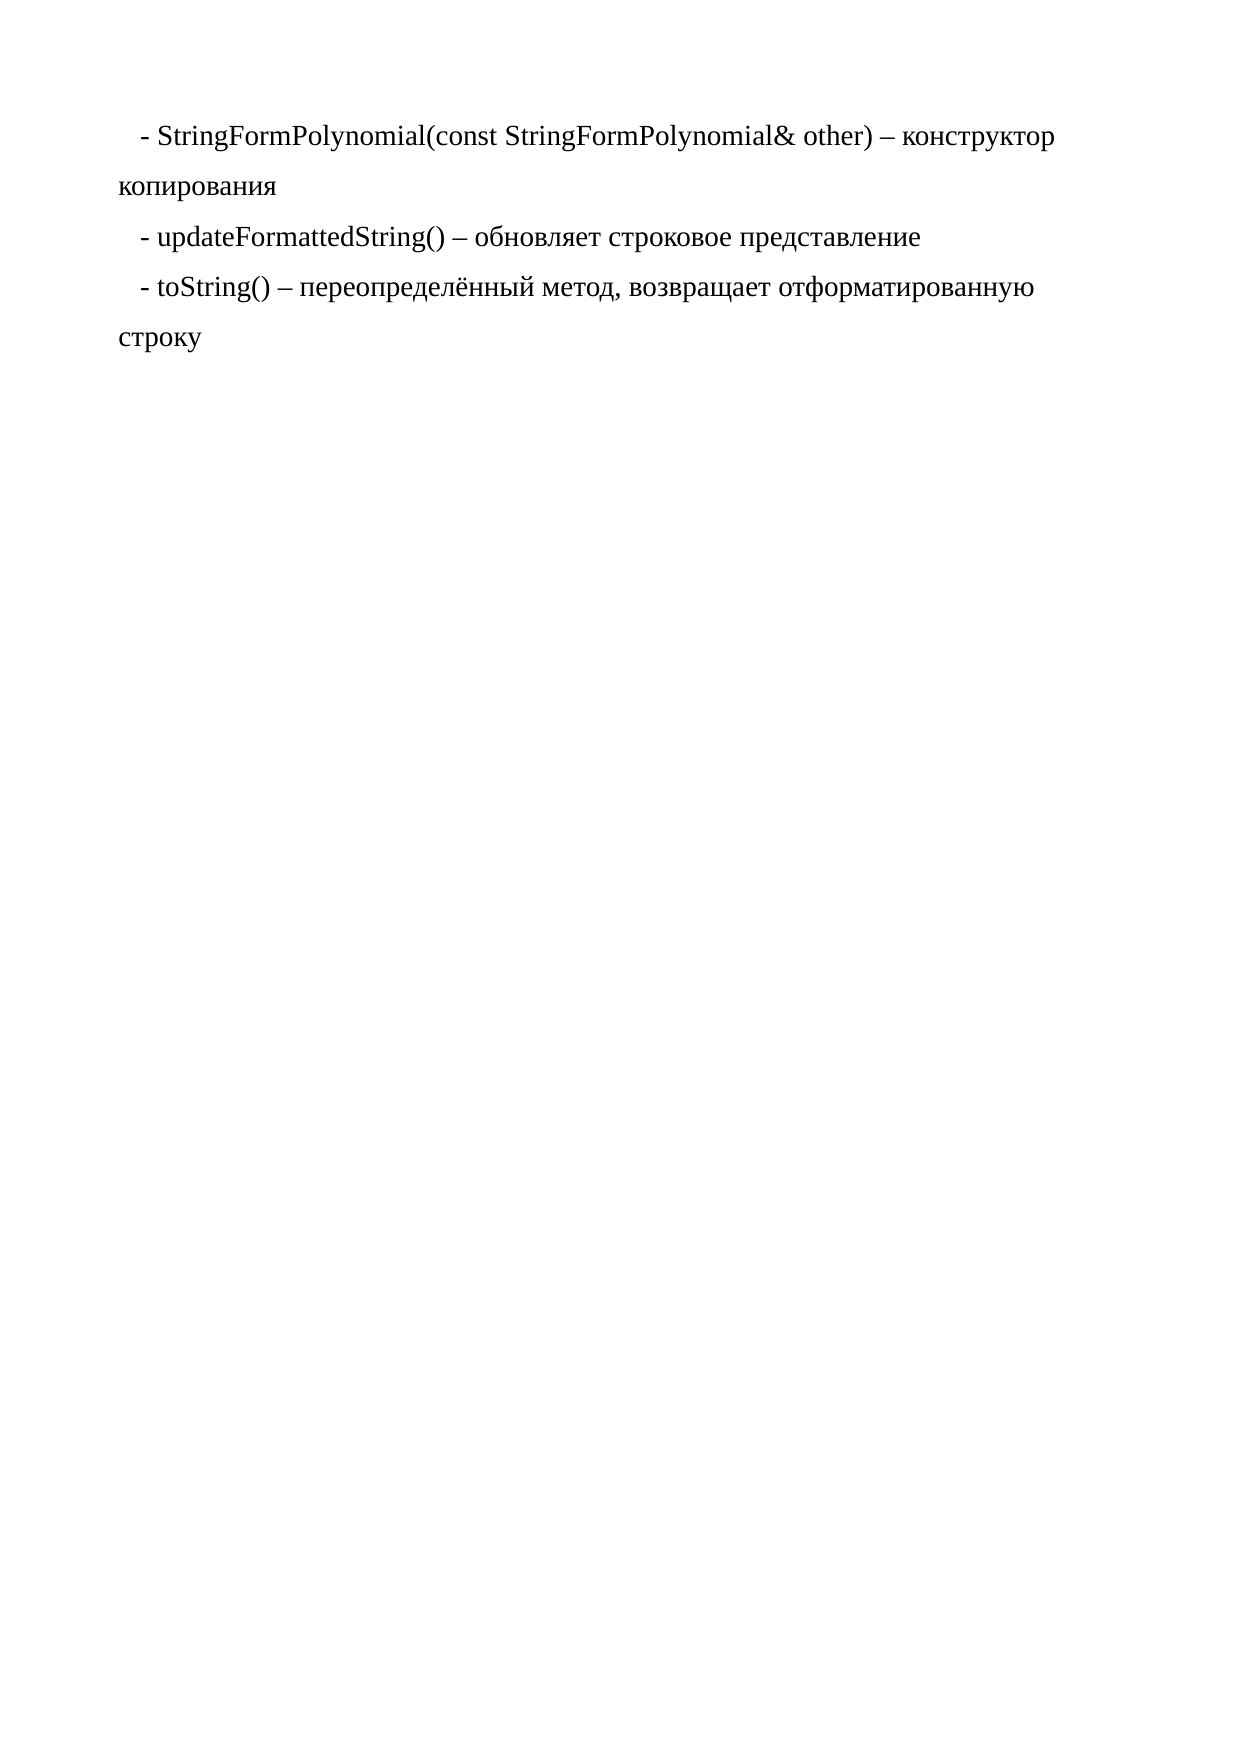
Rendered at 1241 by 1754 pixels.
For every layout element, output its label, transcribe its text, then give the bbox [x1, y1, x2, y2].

text - updateFormattedString() – обновляет строковое представление [118, 219, 1122, 252]
text - toString() – переопределённый метод, возвращает отформатированную строку [118, 269, 1122, 353]
text - StringFormPolynomial(const StringFormPolynomial& other) – конструктор копирования [118, 118, 1122, 202]
